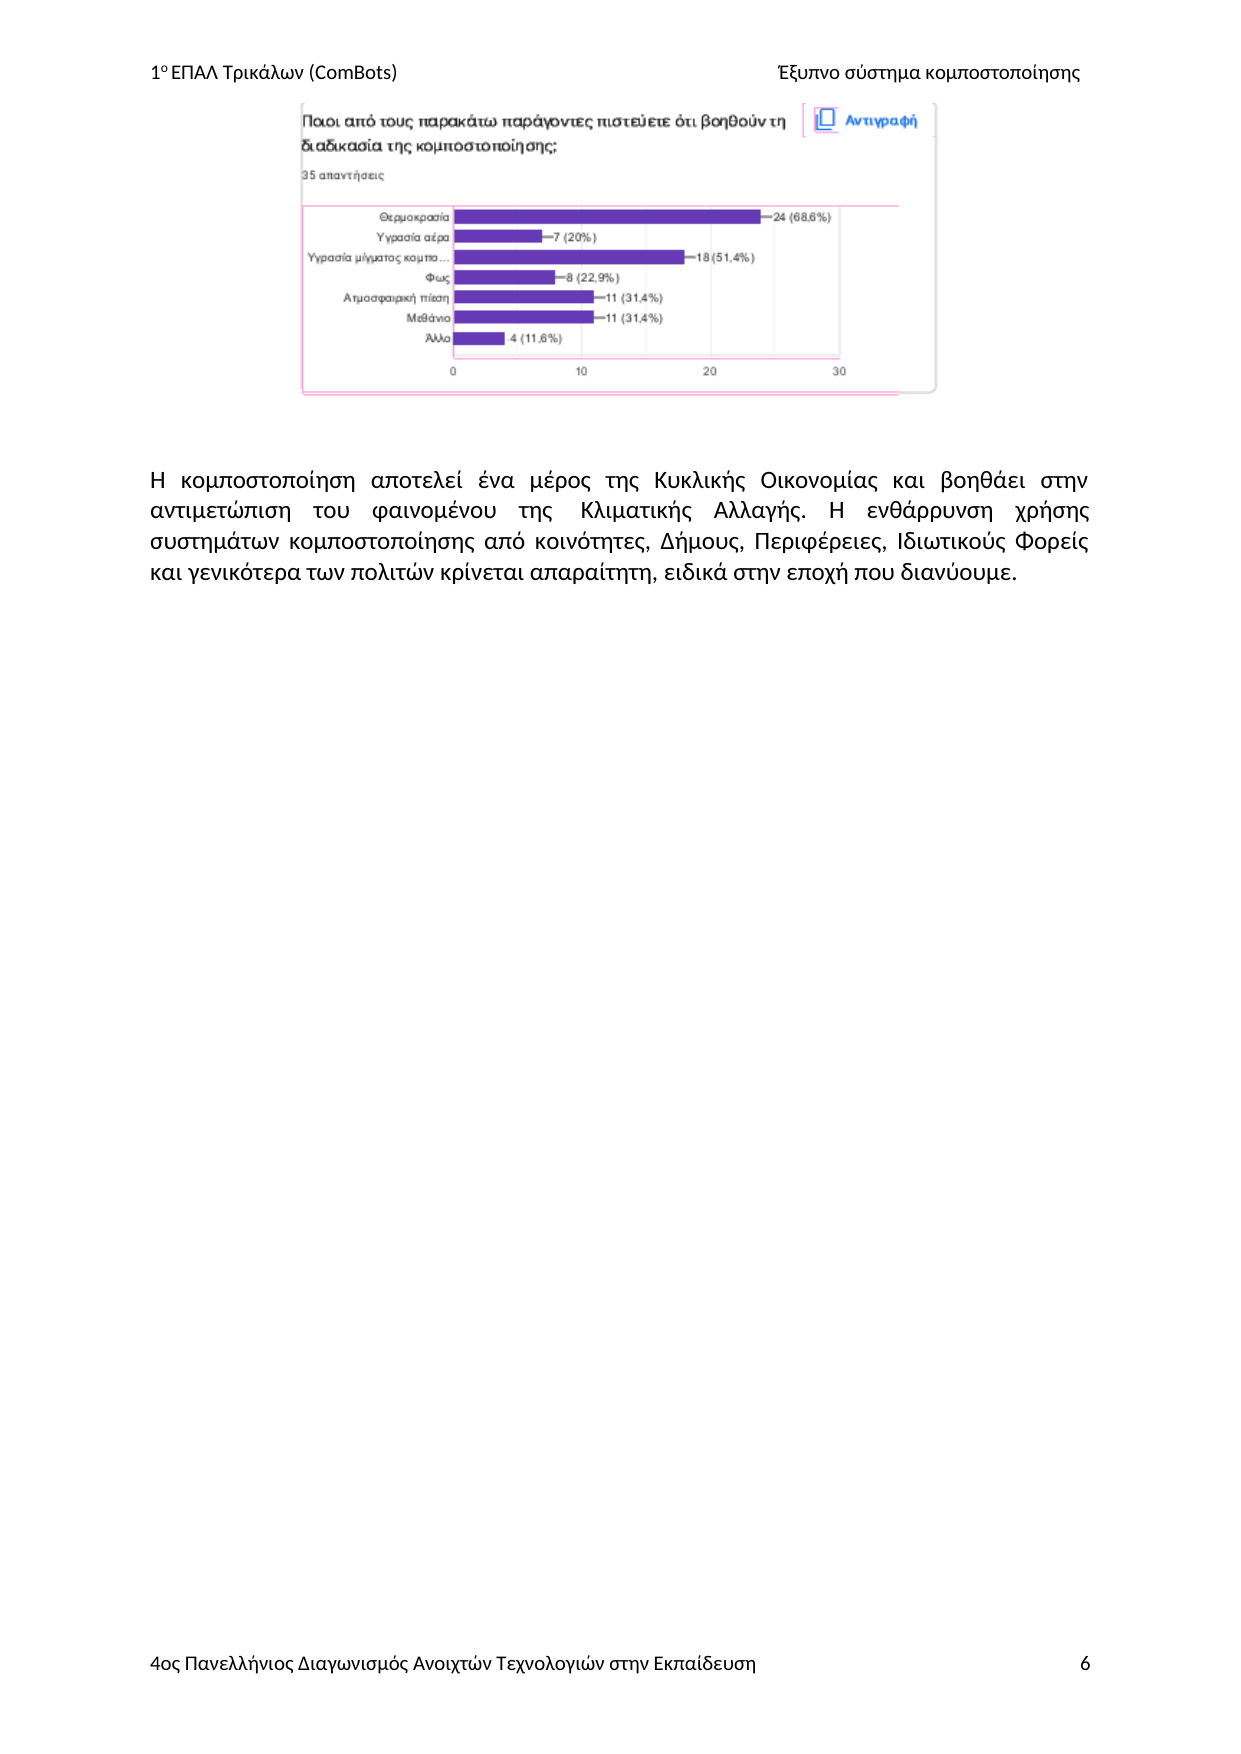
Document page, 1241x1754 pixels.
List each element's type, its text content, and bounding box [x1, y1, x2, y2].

text Η κομποστοποίηση αποτελεί ένα μέρος της Κυκλικής Οικονομίας και βοηθάει στην αντιμετώπιση του φαινομένου της Κλιματικής Αλλαγής. Η ενθάρρυνση χρήσης συστημάτων κομποστοποίησης από κοινότητες, Δήμους, Περιφέρειες, Ιδιωτικούς Φορείς και γενικότερα των πολιτών κρίνεται απαραίτητη, ειδικά στην εποχή που διανύουμε. [150, 464, 1090, 586]
